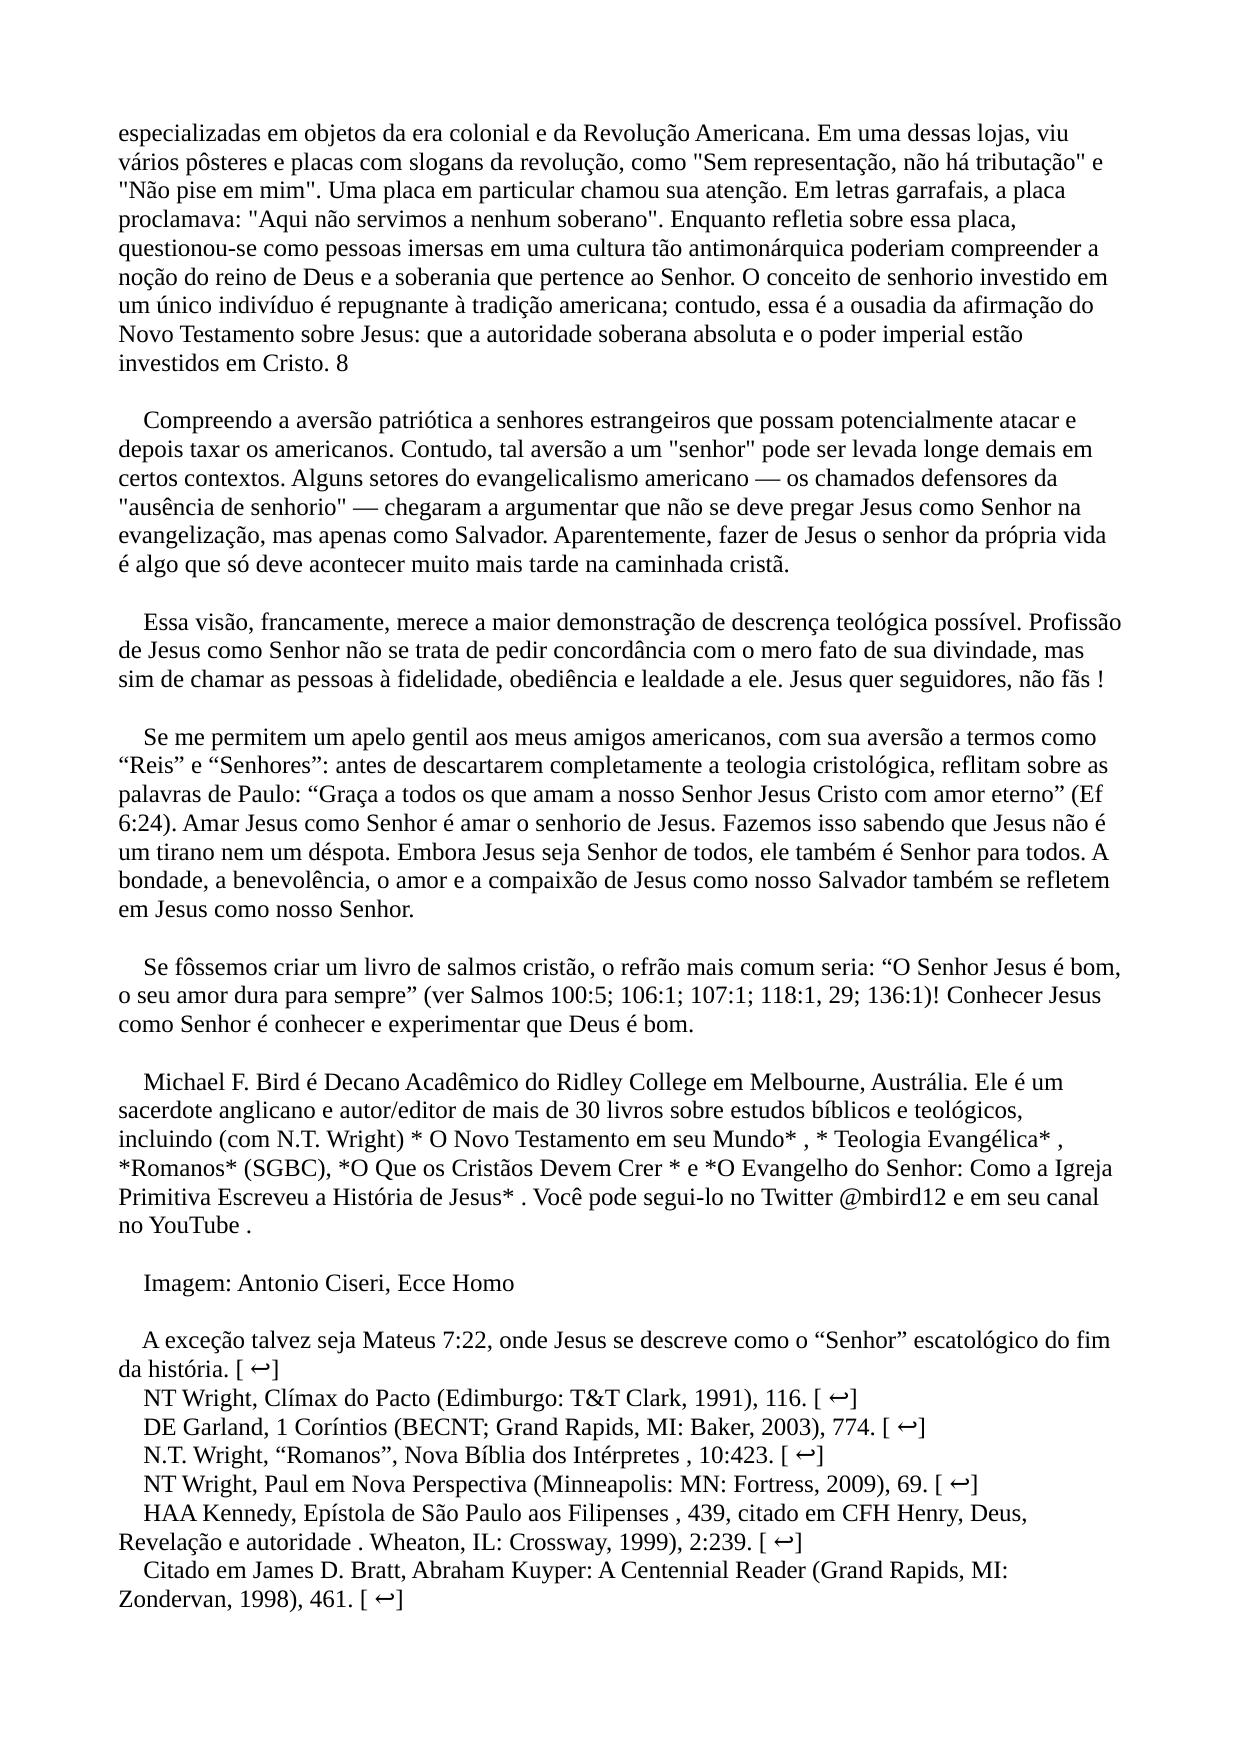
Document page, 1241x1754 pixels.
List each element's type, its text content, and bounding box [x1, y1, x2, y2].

text HAA Kennedy, Epístola de São Paulo aos Filipenses , 439, citado em CFH Henry, Deus, Revelação e autoridade . Wheaton, IL: Crossway, 1999), 2:239. [ ↩] [118, 1498, 1122, 1556]
text Imagem: Antonio Ciseri, Ecce Homo [118, 1268, 1122, 1297]
text Michael F. Bird é Decano Acadêmico do Ridley College em Melbourne, Austrália. Ele é um sacerdote anglicano e autor/editor de mais de 30 livros sobre estudos bíblicos e teológicos, incluindo (com N.T. Wright) * O Novo Testamento em seu Mundo* , * Teologia Evangélica* , *Romanos* (SGBC), *O Que os Cristãos Devem Crer * e *O Evangelho do Senhor: Como a Igreja Primitiva Escreveu a História de Jesus* . Você pode segui-lo no Twitter @mbird12 e em seu canal no YouTube . [118, 1067, 1122, 1239]
text Compreendo a aversão patriótica a senhores estrangeiros que possam potencialmente atacar e depois taxar os americanos. Contudo, tal aversão a um "senhor" pode ser levada longe demais em certos contextos. Alguns setores do evangelicalismo americano — os chamados defensores da "ausência de senhorio" — chegaram a argumentar que não se deve pregar Jesus como Senhor na evangelização, mas apenas como Salvador. Aparentemente, fazer de Jesus o senhor da própria vida é algo que só deve acontecer muito mais tarde na caminhada cristã. [118, 406, 1122, 578]
text Essa visão, francamente, merece a maior demonstração de descrença teológica possível. Profissão de Jesus como Senhor não se trata de pedir concordância com o mero fato de sua divindade, mas sim de chamar as pessoas à fidelidade, obediência e lealdade a ele. Jesus quer seguidores, não fãs ! [118, 607, 1122, 693]
text NT Wright, Paul em Nova Perspectiva (Minneapolis: MN: Fortress, 2009), 69. [ ↩] [118, 1469, 1122, 1498]
text A exceção talvez seja Mateus 7:22, onde Jesus se descreve como o “Senhor” escatológico do fim da história. [ ↩] [118, 1326, 1122, 1383]
text especializadas em objetos da era colonial e da Revolução Americana. Em uma dessas lojas, viu vários pôsteres e placas com slogans da revolução, como "Sem representação, não há tributação" e "Não pise em mim". Uma placa em particular chamou sua atenção. Em letras garrafais, a placa proclamava: "Aqui não servimos a nenhum soberano". Enquanto refletia sobre essa placa, questionou-se como pessoas imersas em uma cultura tão antimonárquica poderiam compreender a noção do reino de Deus e a soberania que pertence ao Senhor. O conceito de senhorio investido em um único indivíduo é repugnante à tradição americana; contudo, essa é a ousadia da afirmação do Novo Testamento sobre Jesus: que a autoridade soberana absoluta e o poder imperial estão investidos em Cristo. 8 [118, 118, 1122, 377]
text N.T. Wright, “Romanos”, Nova Bíblia dos Intérpretes , 10:423. [ ↩] [118, 1441, 1122, 1469]
text NT Wright, Clímax do Pacto (Edimburgo: T&T Clark, 1991), 116. [ ↩] [118, 1383, 1122, 1412]
text Citado em James D. Bratt, Abraham Kuyper: A Centennial Reader (Grand Rapids, MI: Zondervan, 1998), 461. [ ↩] [118, 1556, 1122, 1613]
text Se me permitem um apelo gentil aos meus amigos americanos, com sua aversão a termos como “Reis” e “Senhores”: antes de descartarem completamente a teologia cristológica, reflitam sobre as palavras de Paulo: “Graça a todos os que amam a nosso Senhor Jesus Cristo com amor eterno” (Ef 6:24). Amar Jesus como Senhor é amar o senhorio de Jesus. Fazemos isso sabendo que Jesus não é um tirano nem um déspota. Embora Jesus seja Senhor de todos, ele também é Senhor para todos. A bondade, a benevolência, o amor e a compaixão de Jesus como nosso Salvador também se refletem em Jesus como nosso Senhor. [118, 722, 1122, 923]
text DE Garland, 1 Coríntios (BECNT; Grand Rapids, MI: Baker, 2003), 774. [ ↩] [118, 1412, 1122, 1441]
text Se fôssemos criar um livro de salmos cristão, o refrão mais comum seria: “O Senhor Jesus é bom, o seu amor dura para sempre” (ver Salmos 100:5; 106:1; 107:1; 118:1, 29; 136:1)! Conhecer Jesus como Senhor é conhecer e experimentar que Deus é bom. [118, 952, 1122, 1038]
